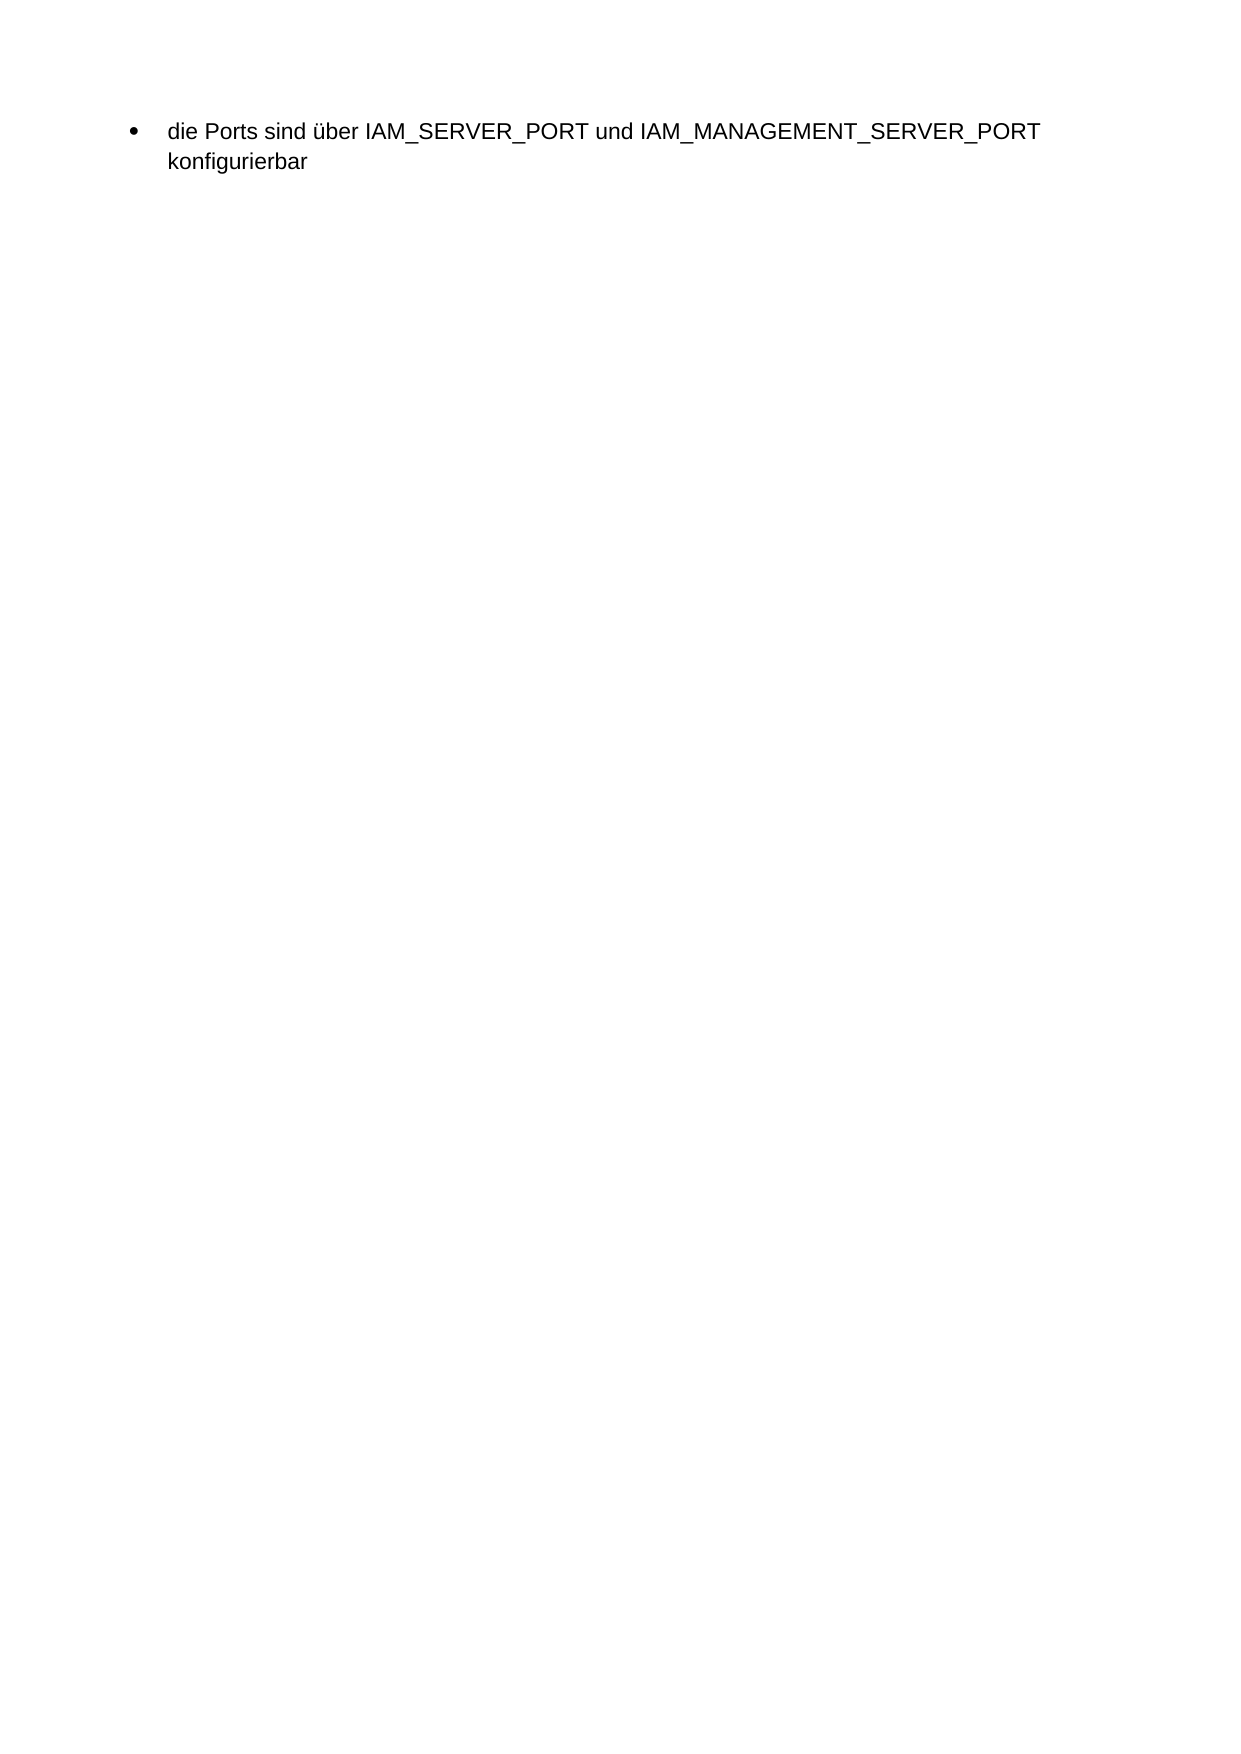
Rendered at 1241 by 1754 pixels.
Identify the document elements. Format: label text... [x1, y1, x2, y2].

list die Ports sind über IAM_SERVER_PORT und IAM_MANAGEMENT_SERVER_PORT konfigurierbar [130, 118, 1110, 175]
